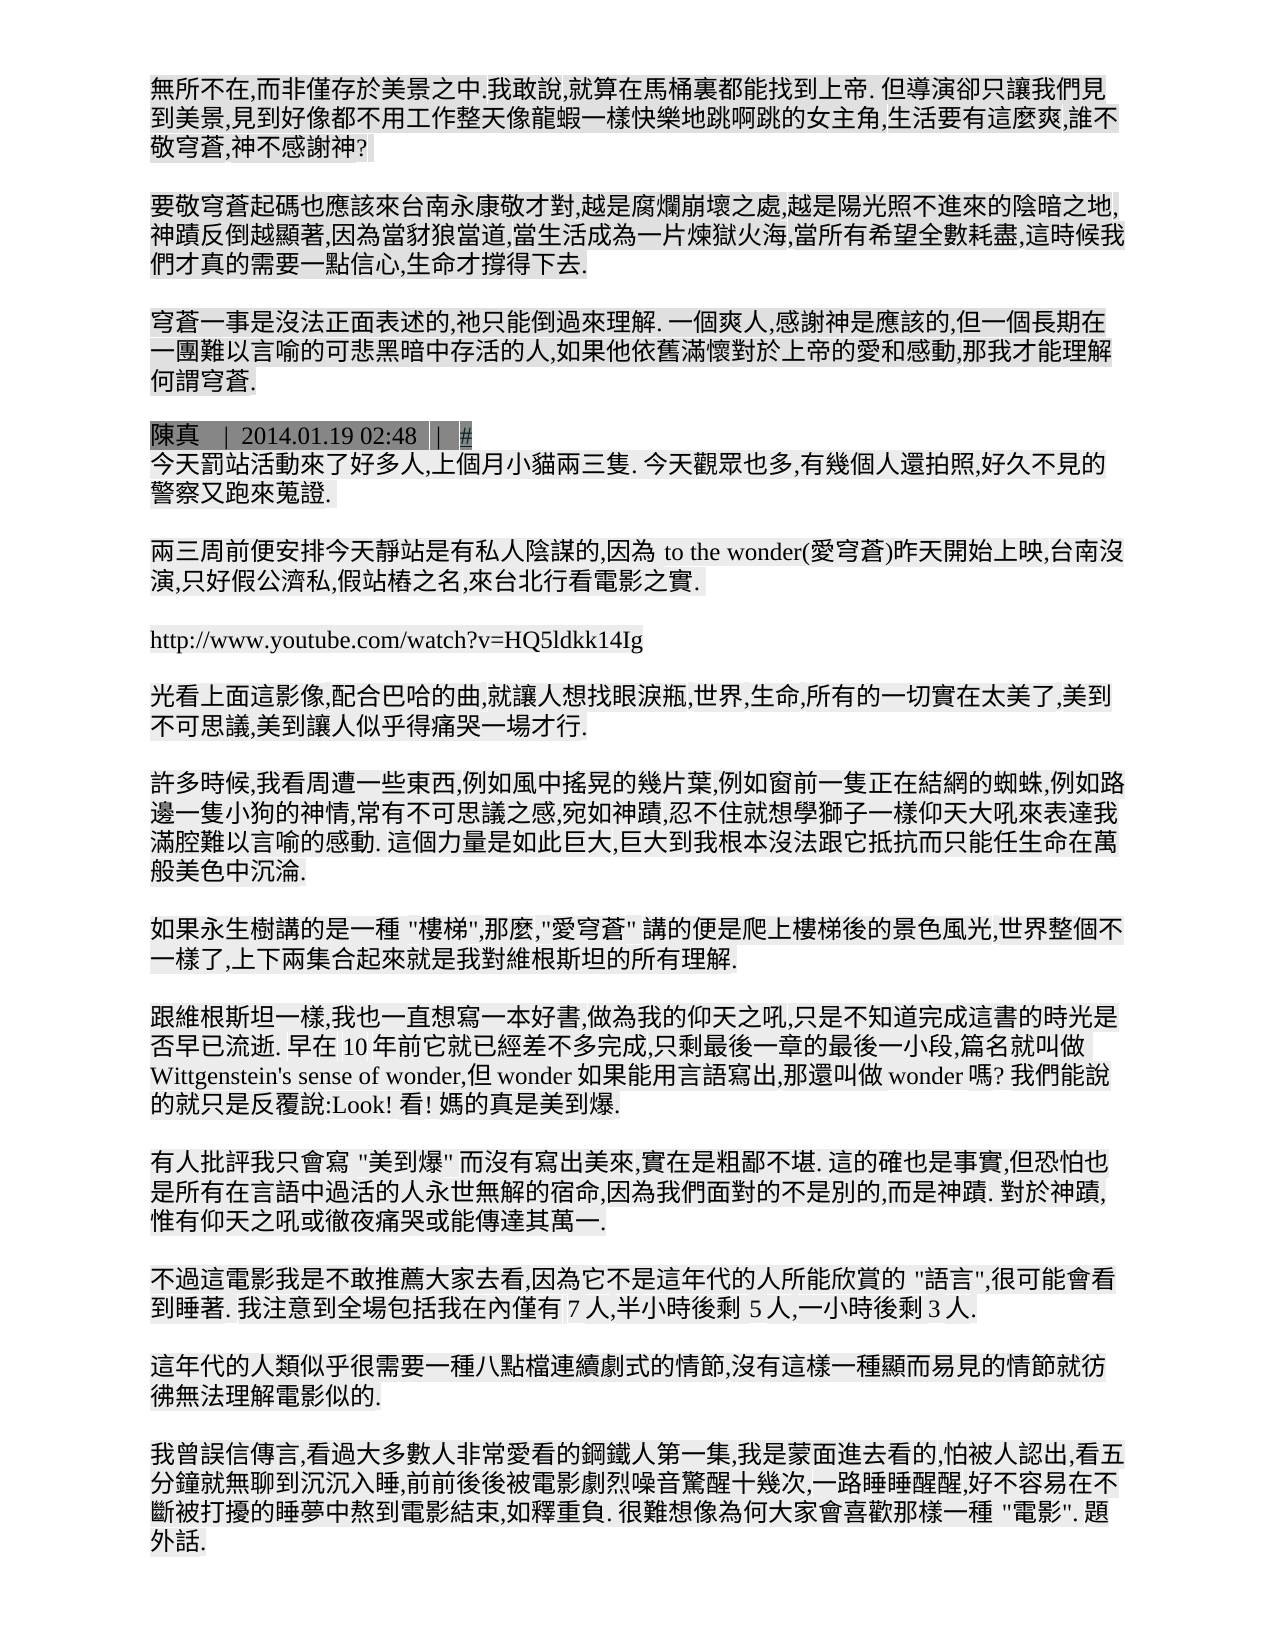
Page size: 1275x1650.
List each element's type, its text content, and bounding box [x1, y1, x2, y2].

text 陳真 | 2014.01.19 02:48 | # [150, 421, 1125, 450]
text 今天罰站活動來了好多人,上個月小貓兩三隻. 今天觀眾也多,有幾個人還拍照,好久不見的警察又跑來蒐證. 兩三周前便安排今天靜站是有私人陰謀的,因為 to the wonder(愛穹蒼)昨天開始上映,台南沒演,只好假公濟私,假站樁之名,來台北行看電影之實. http://www.youtube.com/watch?v=HQ5ldkk14Ig 光看上面這影像,配合巴哈的曲,就讓人想找眼淚瓶,世界,生命,所有的一切實在太美了,美到不可思議,美到讓人似乎得痛哭一場才行. 許多時候,我看周遭一些東西,例如風中搖晃的幾片葉,例如窗前一隻正在結網的蜘蛛,例如路邊一隻小狗的神情,常有不可思議之感,宛如神蹟,忍不住就想學獅子一樣仰天大吼來表達我滿腔難以言喻的感動. 這個力量是如此巨大,巨大到我根本沒法跟它抵抗而只能任生命在萬般美色中沉淪. 如果永生樹講的是一種 "樓梯",那麼,"愛穹蒼" 講的便是爬上樓梯後的景色風光,世界整個不一樣了,上下兩集合起來就是我對維根斯坦的所有理解. 跟維根斯坦一樣,我也一直想寫一本好書,做為我的仰天之吼,只是不知道完成這書的時光是否早已流逝. 早在10年前它就已經差不多完成,只剩最後一章的最後一小段,篇名就叫做 Wittgenstein's sense of wonder,但wonder如果能用言語寫出,那還叫做wonder嗎? 我們能說的就只是反覆說:Look! 看! 媽的真是美到爆. 有人批評我只會寫 "美到爆" 而沒有寫出美來,實在是粗鄙不堪. 這的確也是事實,但恐怕也是所有在言語中過活的人永世無解的宿命,因為我們面對的不是別的,而是神蹟. 對於神蹟,惟有仰天之吼或徹夜痛哭或能傳達其萬一. 不過這電影我是不敢推薦大家去看,因為它不是這年代的人所能欣賞的 "語言",很可能會看到睡著. 我注意到全場包括我在內僅有7人,半小時後剩 5人,一小時後剩3人. 這年代的人類似乎很需要一種八點檔連續劇式的情節,沒有這樣一種顯而易見的情節就彷彿無法理解電影似的. 我曾誤信傳言,看過大多數人非常愛看的鋼鐵人第一集,我是蒙面進去看的,怕被人認出,看五分鐘就無聊到沉沉入睡,前前後後被電影劇烈噪音驚醒十幾次,一路睡睡醒醒,好不容易在不斷被打擾的睡夢中熬到電影結束,如釋重負. 很難想像為何大家會喜歡那樣一種 "電影". 題外話. [150, 450, 1125, 1557]
text 無所不在,而非僅存於美景之中.我敢說,就算在馬桶裏都能找到上帝. 但導演卻只讓我們見到美景,見到好像都不用工作整天像龍蝦一樣快樂地跳啊跳的女主角,生活要有這麼爽,誰不敬穹蒼,神不感謝神? 要敬穹蒼起碼也應該來台南永康敬才對,越是腐爛崩壞之處,越是陽光照不進來的陰暗之地,神蹟反倒越顯著,因為當豺狼當道,當生活成為一片煉獄火海,當所有希望全數耗盡,這時候我們才真的需要一點信心,生命才撐得下去. 穹蒼一事是沒法正面表述的,祂只能倒過來理解. 一個爽人,感謝神是應該的,但一個長期在一團難以言喻的可悲黑暗中存活的人,如果他依舊滿懷對於上帝的愛和感動,那我才能理解何謂穹蒼. [150, 75, 1125, 396]
